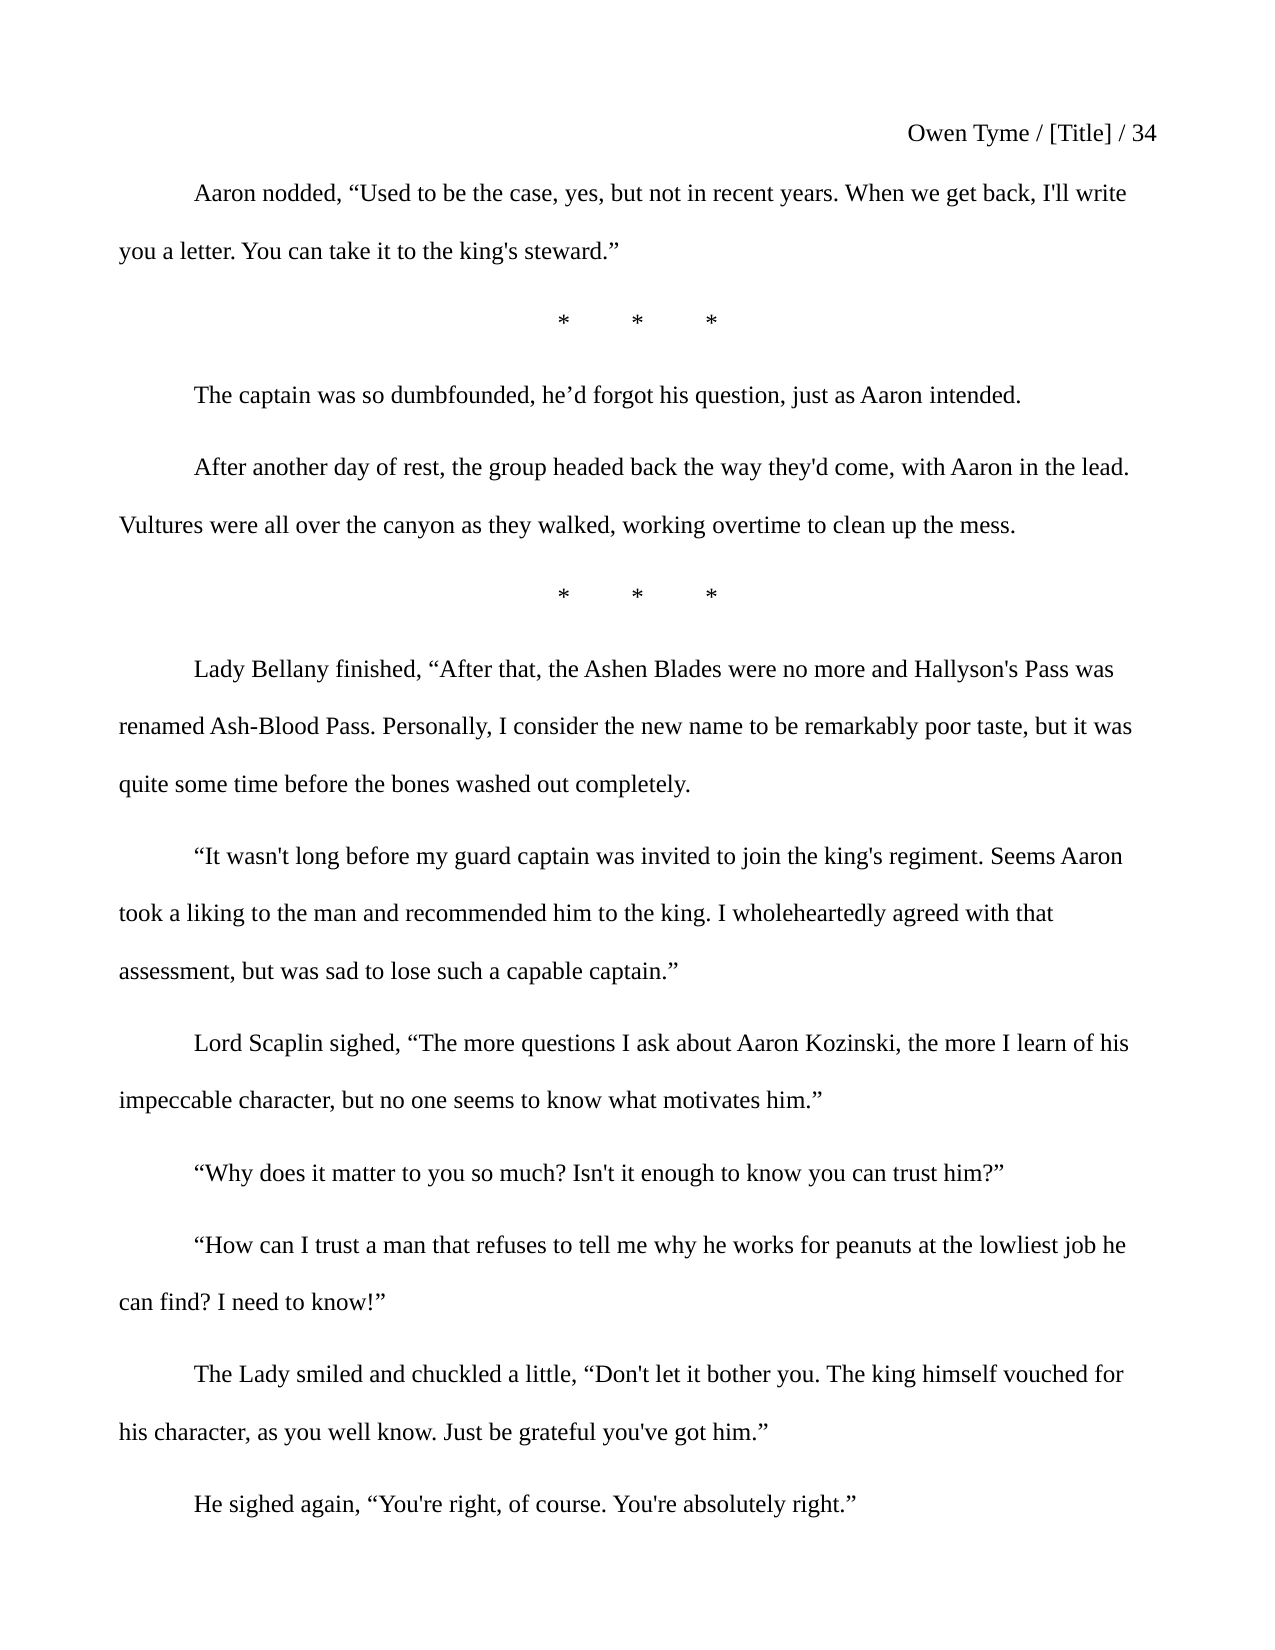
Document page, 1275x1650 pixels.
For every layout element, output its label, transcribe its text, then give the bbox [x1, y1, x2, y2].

text He sighed again, “You're right, of course. You're absolutely right.” [118, 1489, 1156, 1518]
text The Lady smiled and chuckled a little, “Don't let it bother you. The king himself vouched for his character, as you well know. Just be grateful you've got him.” [118, 1359, 1156, 1446]
text Lord Scaplin sighed, “The more questions I ask about Aaron Kozinski, the more I learn of his impeccable character, but no one seems to know what motivates him.” [118, 1028, 1156, 1114]
text * * * [118, 582, 1156, 611]
text “It wasn't long before my guard captain was invited to join the king's regiment. Seems Aaron took a liking to the man and recommended him to the king. I wholeheartedly agreed with that assessment, but was sad to lose such a capable captain.” [118, 841, 1156, 985]
text * * * [118, 308, 1156, 337]
text The captain was so dumbfounded, he’d forgot his question, just as Aaron intended. [118, 380, 1156, 409]
text Aaron nodded, “Used to be the case, yes, but not in recent years. When we get back, I'll write you a letter. You can take it to the king's steward.” [118, 178, 1156, 265]
text After another day of rest, the group headed back the way they'd come, with Aaron in the lead. Vultures were all over the canyon as they walked, working overtime to clean up the mess. [118, 452, 1156, 538]
text “How can I trust a man that refuses to tell me why he works for peanuts at the lowliest job he can find? I need to know!” [118, 1230, 1156, 1316]
text Lady Bellany finished, “After that, the Ashen Blades were no more and Hallyson's Pass was renamed Ash-Blood Pass. Personally, I consider the new name to be remarkably poor taste, but it was quite some time before the bones washed out completely. [118, 654, 1156, 798]
text “Why does it matter to you so much? Isn't it enough to know you can trust him?” [118, 1158, 1156, 1186]
